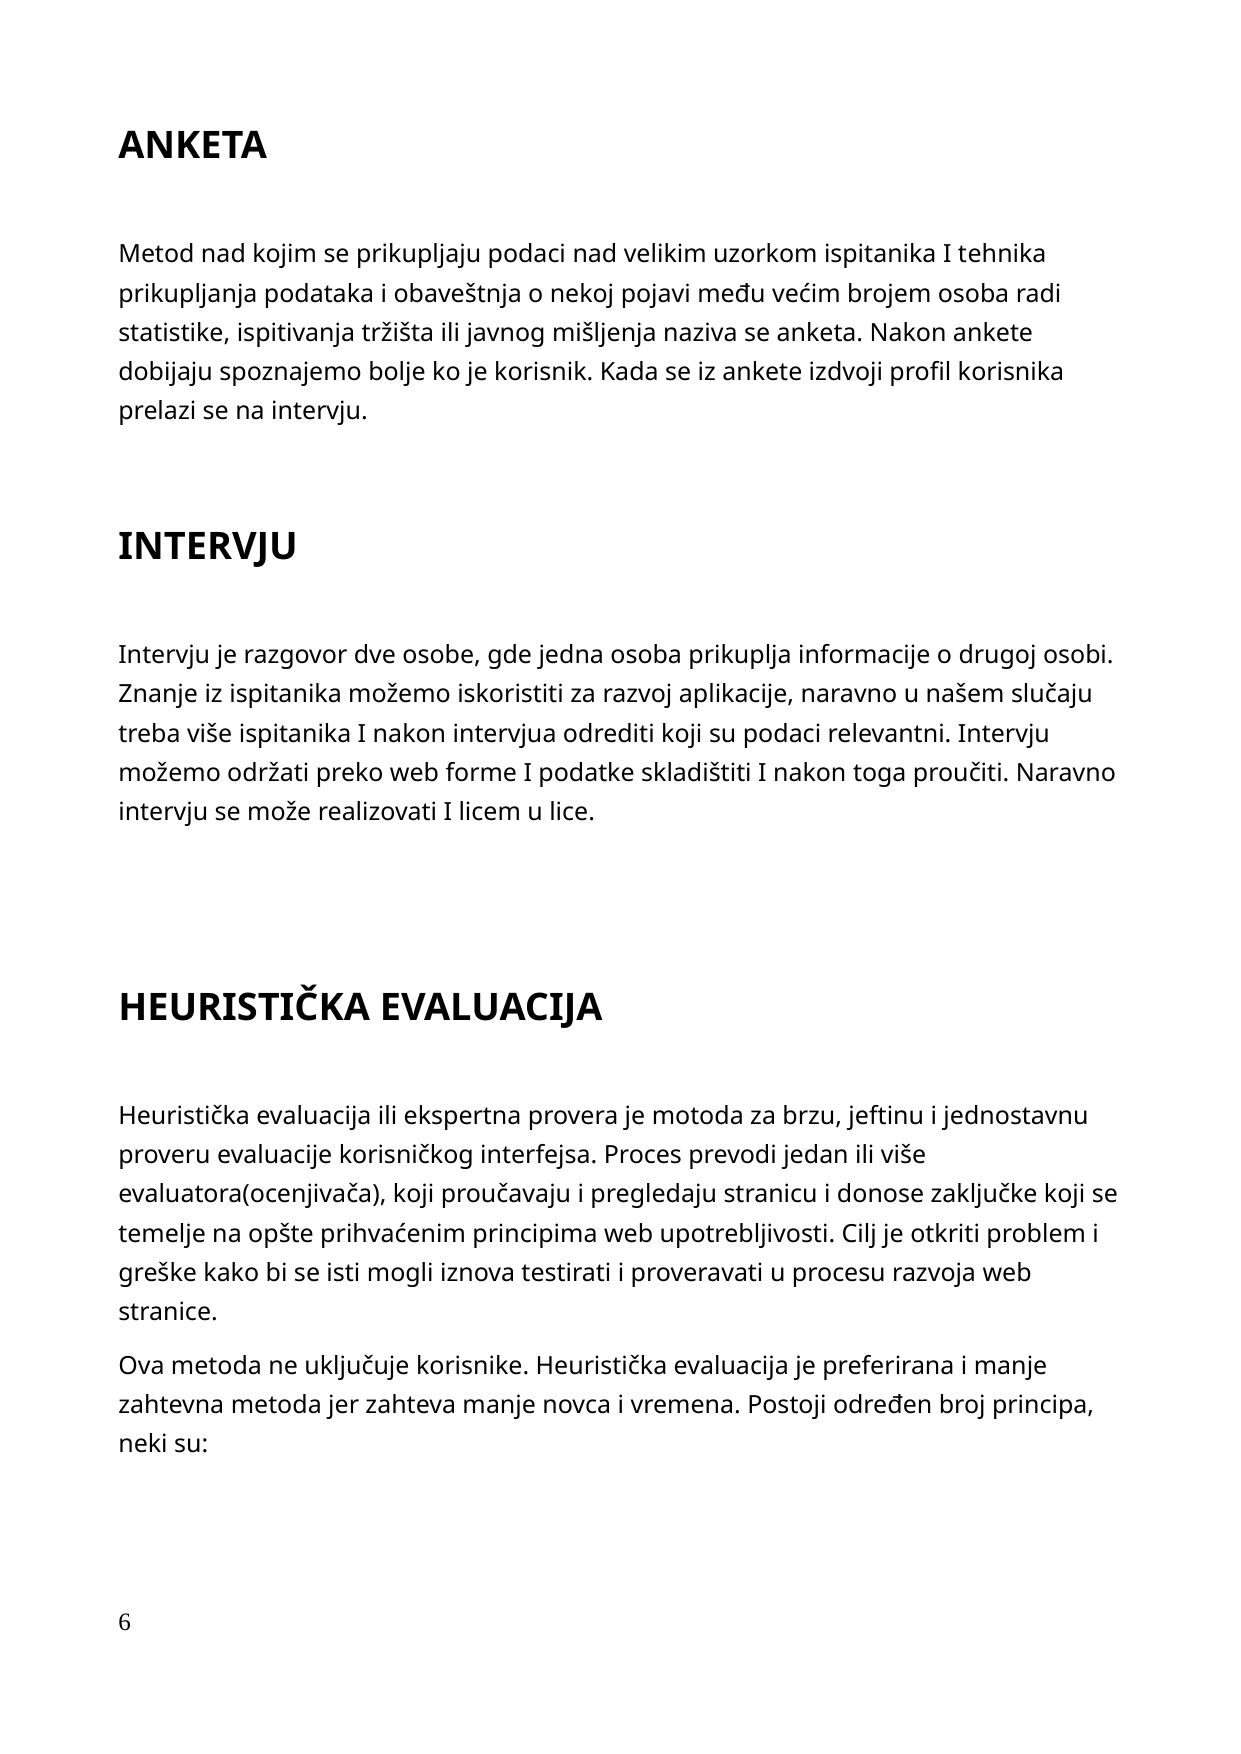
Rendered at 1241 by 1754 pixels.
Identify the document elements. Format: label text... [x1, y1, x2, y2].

subtitle HEURISTIČKA EVALUACIJA [118, 980, 1122, 1032]
subtitle ANKETA [118, 118, 1122, 170]
text Heuristička evaluacija ili ekspertna provera je motoda za brzu, jeftinu i jednostavnu proveru evaluacije korisničkog interfejsa. Proces prevodi jedan ili više evaluatora(ocenjivača), koji proučavaju i pregledaju stranicu i donose zaključke koji se temelje na opšte prihvaćenim principima web upotrebljivosti. Cilj je otkriti problem i greške kako bi se isti mogli iznova testirati i proveravati u procesu razvoja web stranice. [118, 1098, 1122, 1328]
text Intervju je razgovor dve osobe, gde jedna osoba prikuplja informacije o drugoj osobi. Znanje iz ispitanika možemo iskoristiti za razvoj aplikacije, naravno u našem slučaju treba više ispitanika I nakon intervjua odrediti koji su podaci relevantni. Intervju možemo održati preko web forme I podatke skladištiti I nakon toga proučiti. Naravno intervju se može realizovati I licem u lice. [118, 637, 1122, 828]
text Ova metoda ne uključuje korisnike. Heuristička evaluacija je preferirana i manje zahtevna metoda jer zahteva manje novca i vremena. Postoji određen broj principa, neki su: [118, 1347, 1122, 1460]
text Metod nad kojim se prikupljaju podaci nad velikim uzorkom ispitanika I tehnika prikupljanja podataka i obaveštnja o nekoj pojavi među većim brojem osoba radi statistike, ispitivanja tržišta ili javnog mišljenja naziva se anketa. Nakon ankete dobijaju spoznajemo bolje ko je korisnik. Kada se iz ankete izdvoji profil korisnika prelazi se na intervju. [118, 236, 1122, 427]
subtitle INTERVJU [118, 519, 1122, 571]
